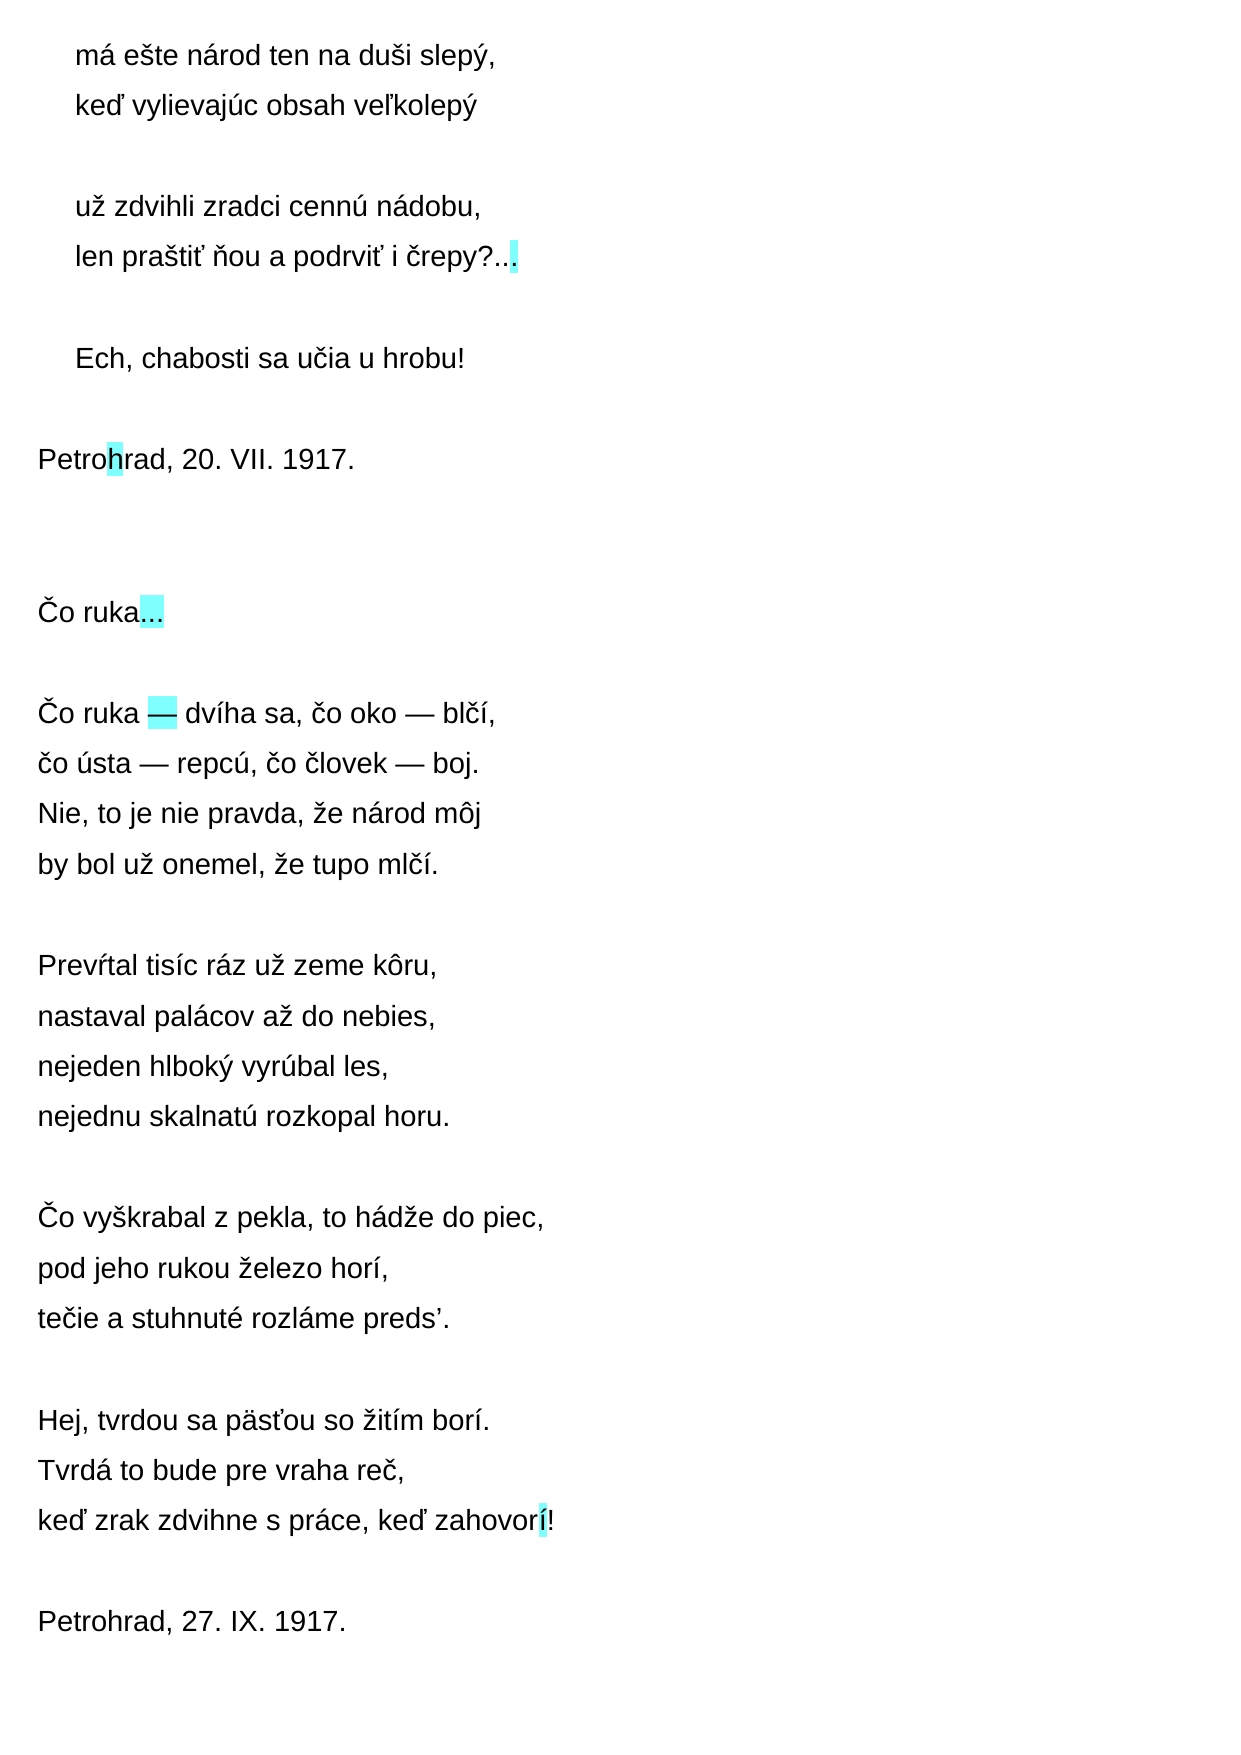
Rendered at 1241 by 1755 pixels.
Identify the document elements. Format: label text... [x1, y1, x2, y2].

text keď vylievajúc obsah veľkolepý [37, 88, 1136, 121]
text len praštiť ňou a podrviť i črepy?... [37, 239, 1136, 273]
text Nie, to je nie pravda, že národ môj [37, 797, 1136, 830]
text Prevŕtal tisíc ráz už zeme kôru, [37, 948, 1136, 982]
text by bol už onemel, že tupo mlčí. [37, 847, 1136, 880]
text čo ústa — repcú, čo človek — boj. [37, 746, 1136, 780]
text Čo vyškrabal z pekla, to hádže do piec, [37, 1201, 1136, 1234]
text Tvrdá to bude pre vraha reč, [37, 1453, 1136, 1486]
text Petrohrad, 20. VII. 1917. [37, 442, 1136, 476]
text nejednu skalnatú rozkopal horu. [37, 1099, 1136, 1133]
text pod jeho rukou železo horí, [37, 1251, 1136, 1284]
text už zdvihli zradci cennú nádobu, [37, 189, 1136, 223]
text Čo ruka — dvíha sa, čo oko — blčí, [37, 696, 1136, 729]
text Ech, chabosti sa učia u hrobu! [37, 341, 1136, 374]
text Hej, tvrdou sa päsťou so žitím borí. [37, 1402, 1136, 1436]
text Petrohrad, 27. IX. 1917. [37, 1604, 1136, 1638]
text nastaval palácov až do nebies, [37, 998, 1136, 1032]
text má ešte národ ten na duši slepý, [37, 37, 1136, 71]
text tečie a stuhnuté rozláme preds’. [37, 1301, 1136, 1335]
text keď zrak zdvihne s práce, keď zahovorí! [37, 1503, 1136, 1537]
text nejeden hlboký vyrúbal les, [37, 1049, 1136, 1082]
subtitle Čo ruka... [37, 594, 1136, 628]
